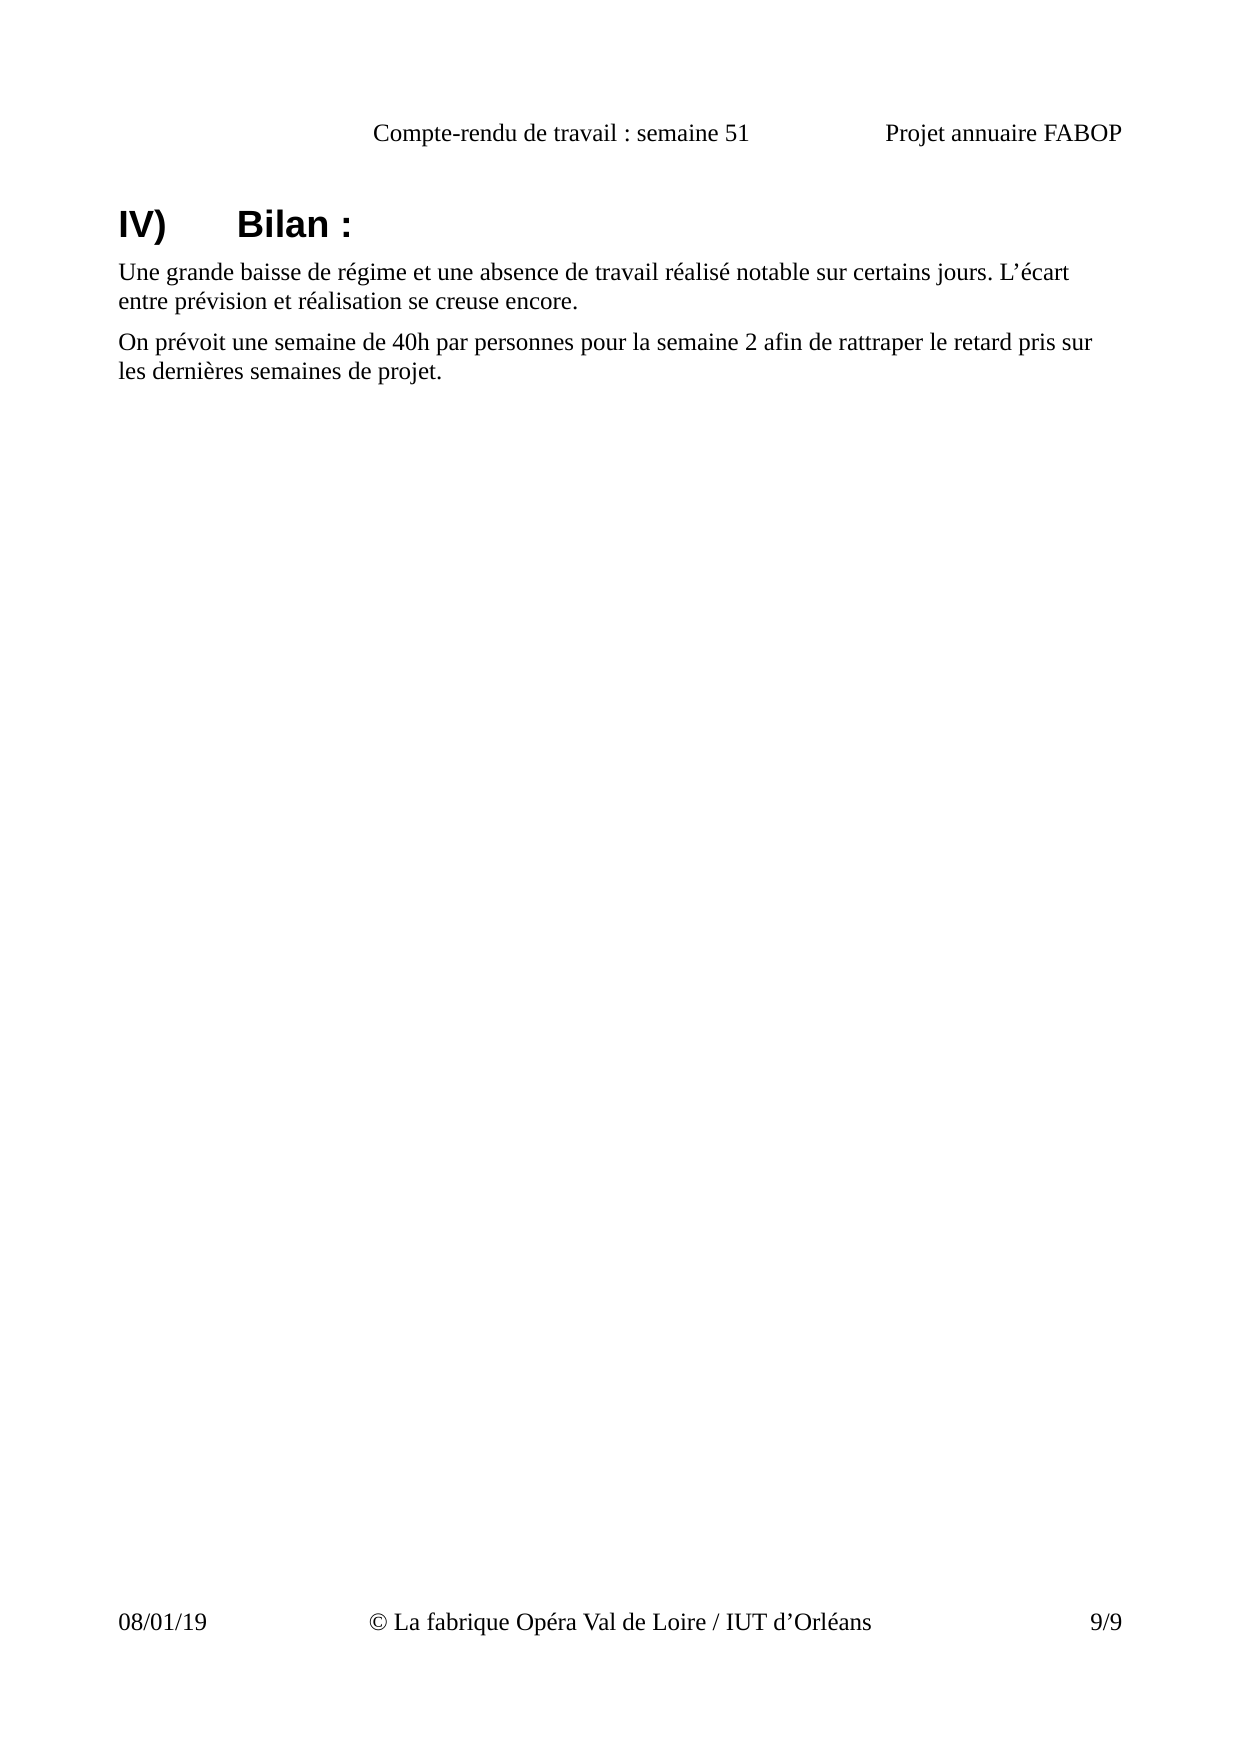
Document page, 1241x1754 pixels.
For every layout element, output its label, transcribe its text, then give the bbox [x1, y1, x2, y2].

subtitle Bilan : [118, 201, 1122, 245]
text Une grande baisse de régime et une absence de travail réalisé notable sur certains jours. L’écart entre prévision et réalisation se creuse encore. [118, 257, 1122, 315]
text On prévoit une semaine de 40h par personnes pour la semaine 2 afin de rattraper le retard pris sur les dernières semaines de projet. [118, 327, 1122, 385]
